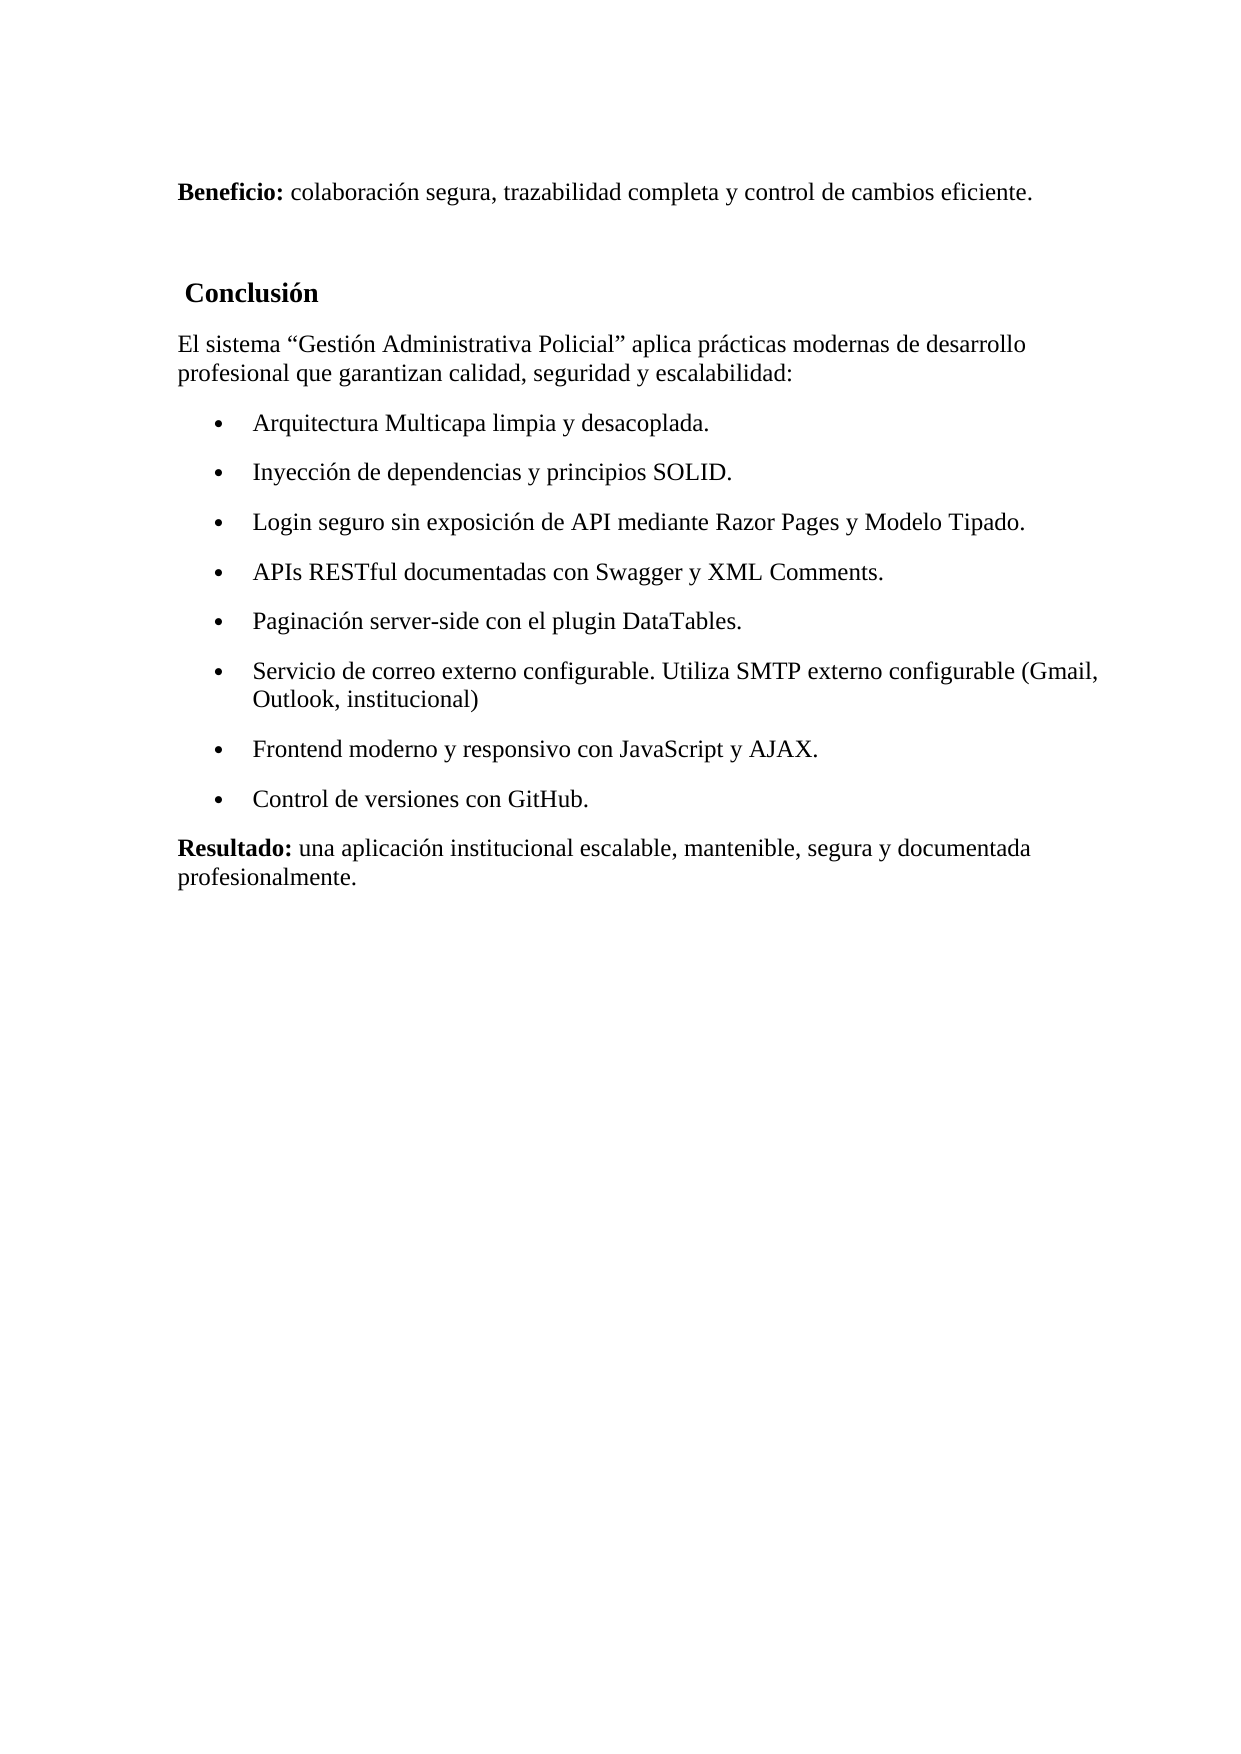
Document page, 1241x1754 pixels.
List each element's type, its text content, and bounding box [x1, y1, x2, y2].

list Servicio de correo externo configurable. Utiliza SMTP externo configurable (Gmail, Outlook, institucional) [215, 656, 1122, 713]
text Resultado: una aplicación institucional escalable, mantenible, segura y documentada profesionalmente. [177, 833, 1122, 891]
list APIs RESTful documentadas con Swagger y XML Comments. [215, 557, 1122, 585]
text Beneficio: colaboración segura, trazabilidad completa y control de cambios eficiente. [177, 177, 1122, 206]
list Login seguro sin exposición de API mediante Razor Pages y Modelo Tipado. [215, 507, 1122, 536]
list Arquitectura Multicapa limpia y desacoplada. [215, 408, 1122, 437]
list Paginación server-side con el plugin DataTables. [215, 606, 1122, 635]
text El sistema “Gestión Administrativa Policial” aplica prácticas modernas de desarrollo profesional que garantizan calidad, seguridad y escalabilidad: [177, 329, 1122, 387]
list Frontend moderno y responsivo con JavaScript y AJAX. [215, 734, 1122, 763]
list Control de versiones con GitHub. [215, 784, 1122, 812]
subtitle Conclusión [177, 276, 1122, 309]
list Inyección de dependencias y principios SOLID. [215, 457, 1122, 486]
